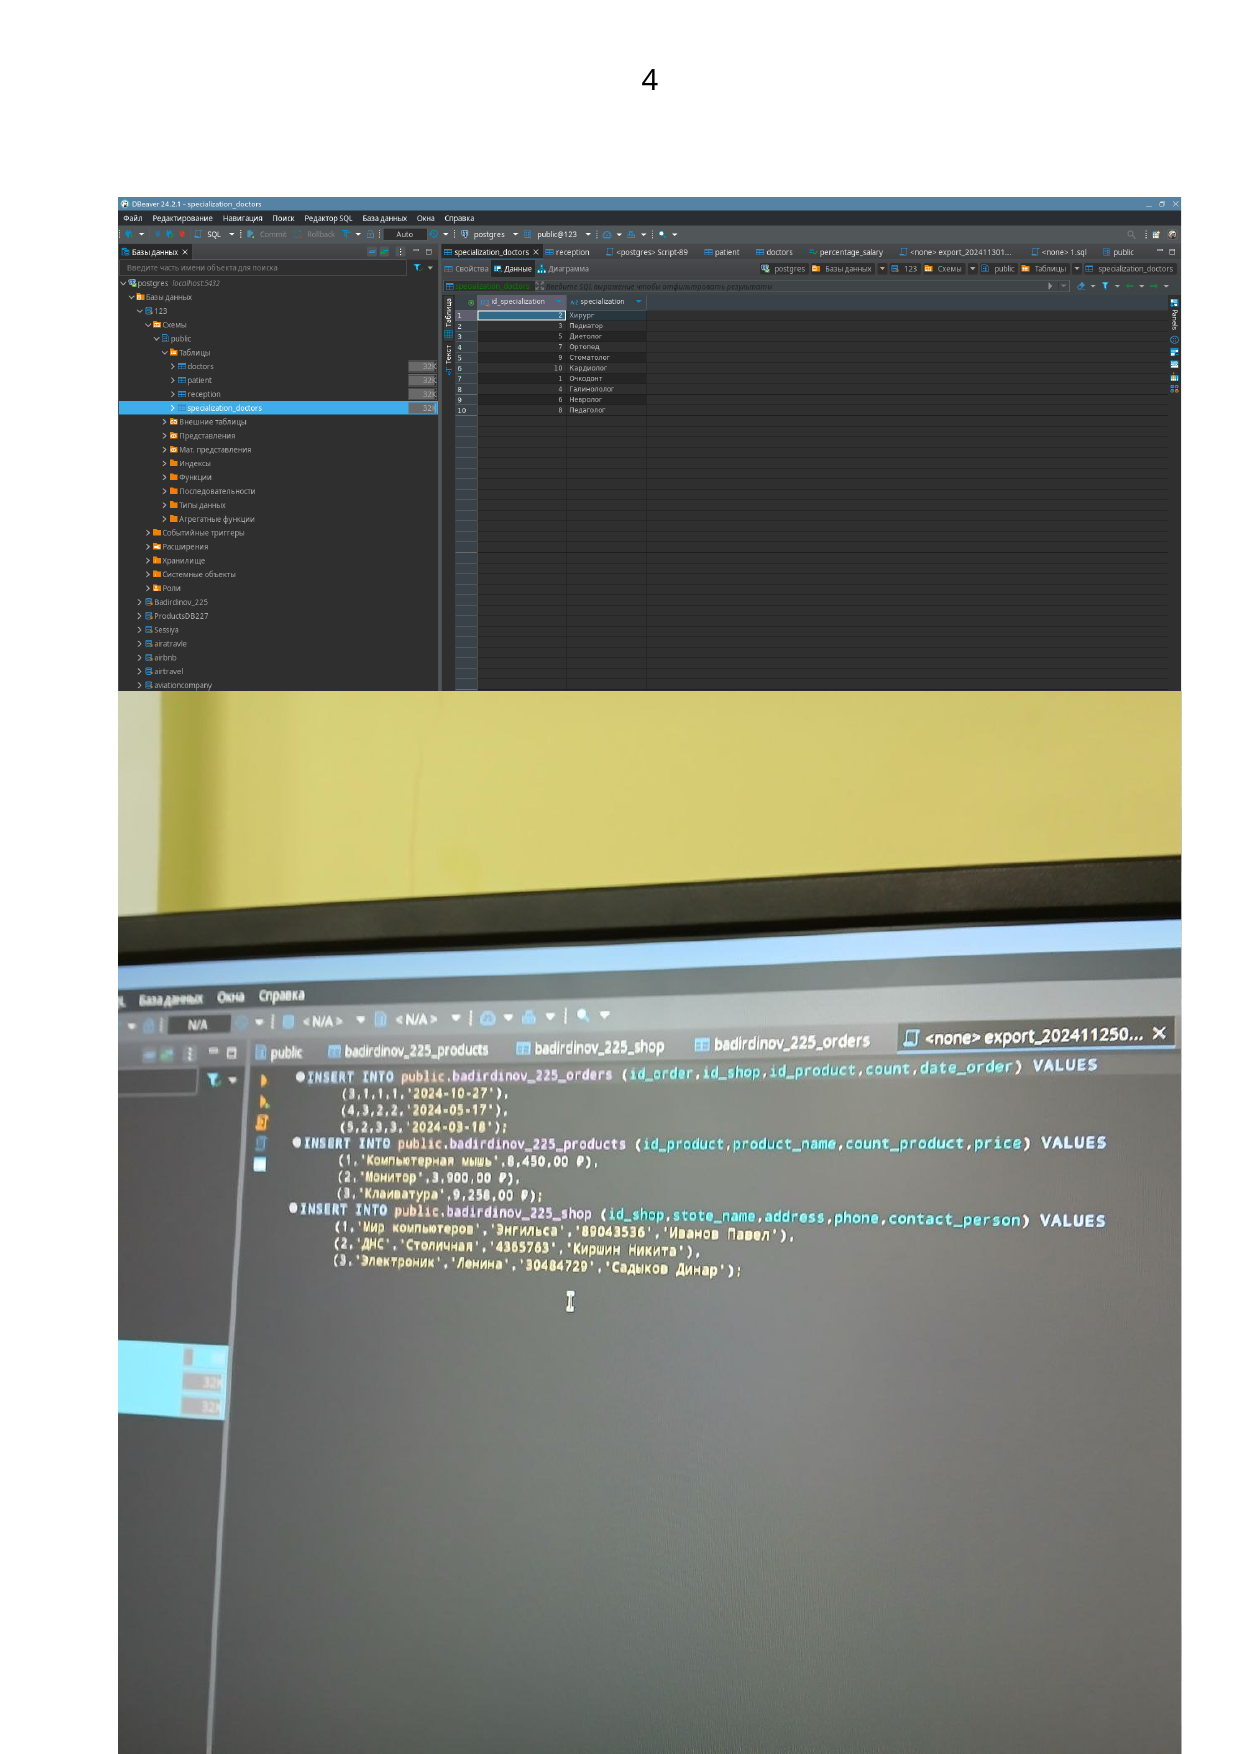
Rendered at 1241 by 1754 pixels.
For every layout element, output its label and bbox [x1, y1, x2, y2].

picture [118, 197, 1182, 1754]
